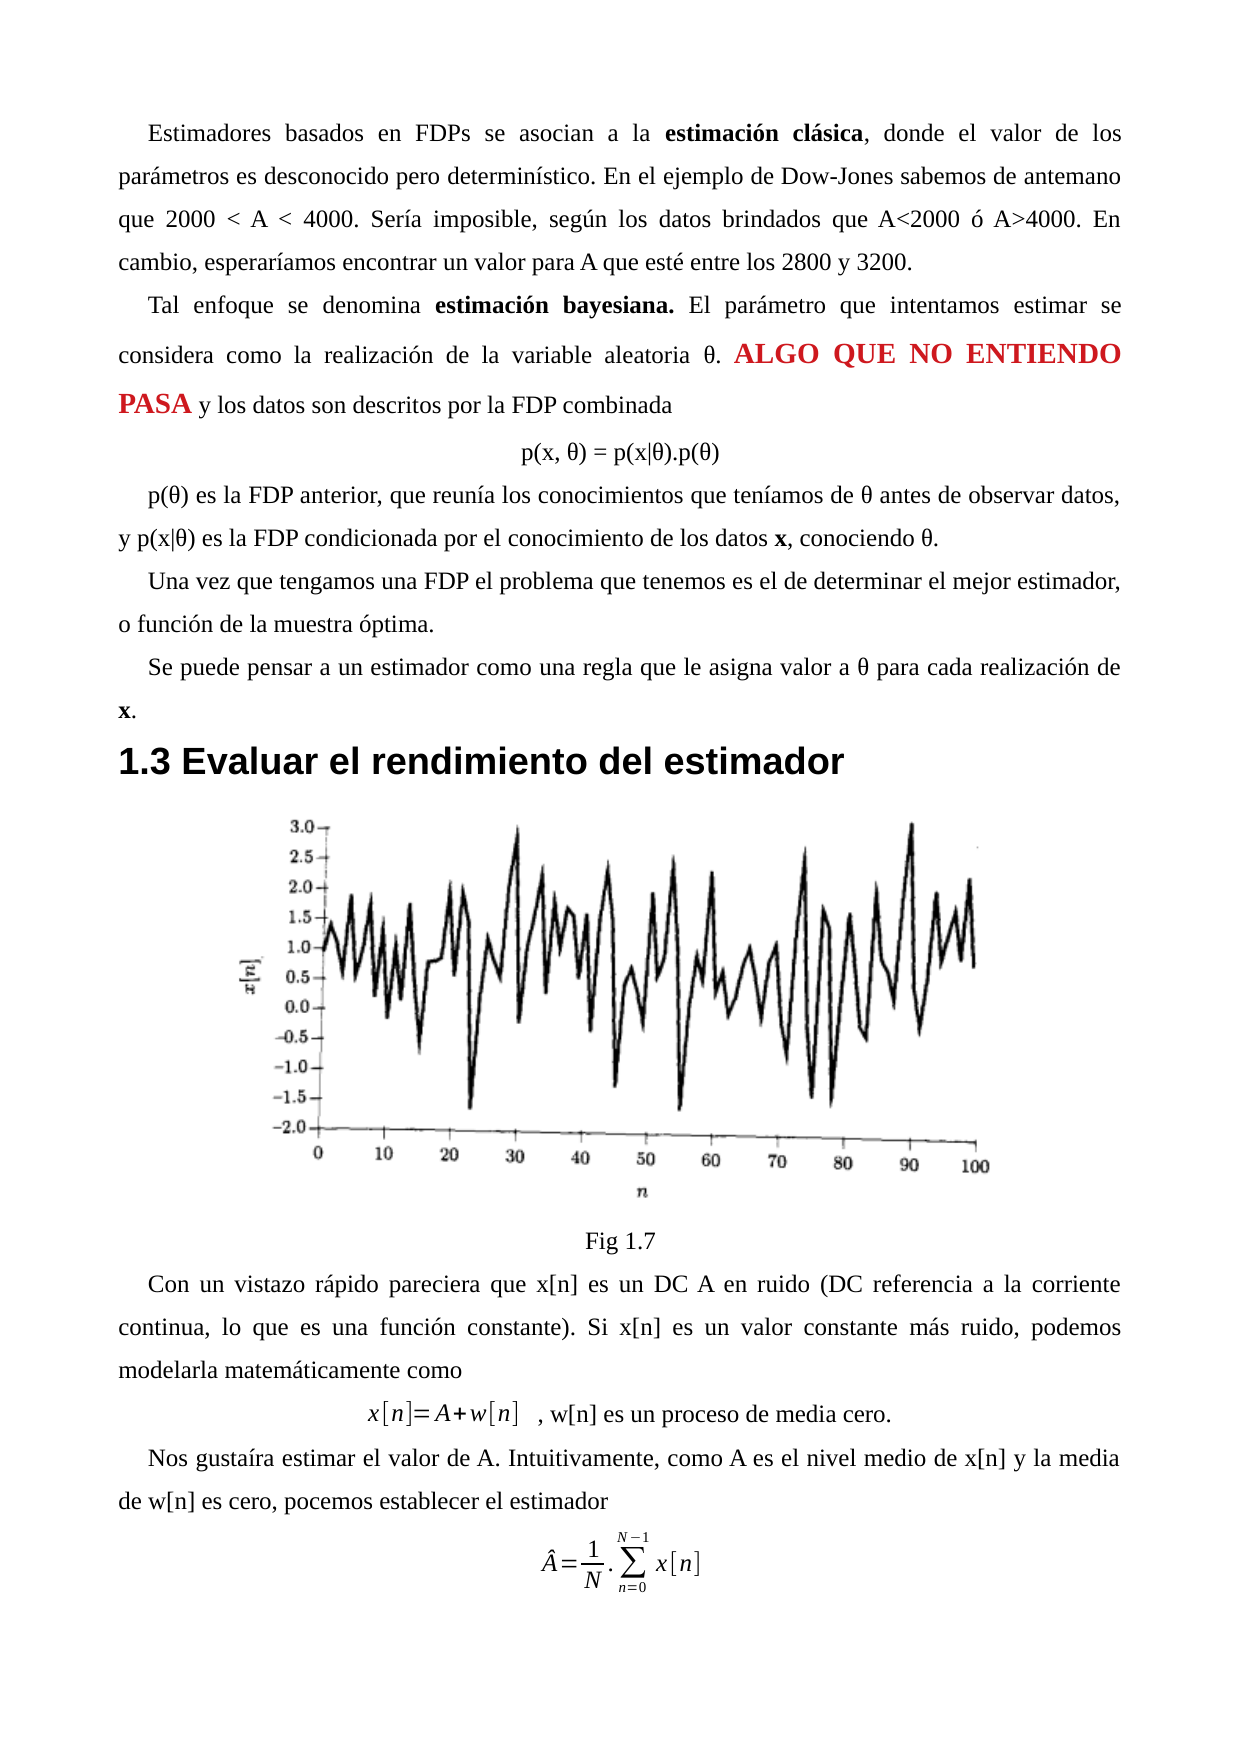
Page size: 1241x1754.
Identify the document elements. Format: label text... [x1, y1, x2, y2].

text Fig 1.7 [118, 804, 1122, 1255]
text Tal enfoque se denomina estimación bayesiana. El parámetro que intentamos estimar se considera como la realización de la variable aleatoria θ. ALGO QUE NO ENTIENDO PASA y los datos son descritos por la FDP combinada [118, 291, 1122, 420]
text p(θ) es la FDP anterior, que reunía los conocimientos que teníamos de θ antes de observar datos, y p(x|θ) es la FDP condicionada por el conocimiento de los datos x, conociendo θ. [118, 480, 1122, 552]
text Una vez que tengamos una FDP el problema que tenemos es el de determinar el mejor estimador, o función de la muestra óptima. [118, 566, 1122, 638]
text Con un vistazo rápido pareciera que x[n] es un DC A en ruido (DC referencia a la corriente continua, lo que es una función constante). Si x[n] es un valor constante más ruido, podemos modelarla matemáticamente como [118, 1269, 1122, 1384]
text Estimadores basados en FDPs se asocian a la estimación clásica, donde el valor de los parámetros es desconocido pero determinístico. En el ejemplo de Dow-Jones sabemos de antemano que 2000 < A < 4000. Sería imposible, según los datos brindados que A<2000 ó A>4000. En cambio, esperaríamos encontrar un valor para A que esté entre los 2800 y 3200. [118, 118, 1122, 276]
subtitle 1.3 Evaluar el rendimiento del estimador [118, 739, 1122, 782]
text , w[n] es un proceso de media cero. [118, 1399, 1122, 1428]
picture [227, 804, 1013, 1212]
text Se puede pensar a un estimador como una regla que le asigna valor a θ para cada realización de x. [118, 652, 1122, 724]
text Nos gustaíra estimar el valor de A. Intuitivamente, como A es el nivel medio de x[n] y la media de w[n] es cero, pocemos establecer el estimador [118, 1443, 1122, 1514]
text p(x, θ) = p(x|θ).p(θ) [118, 437, 1122, 466]
